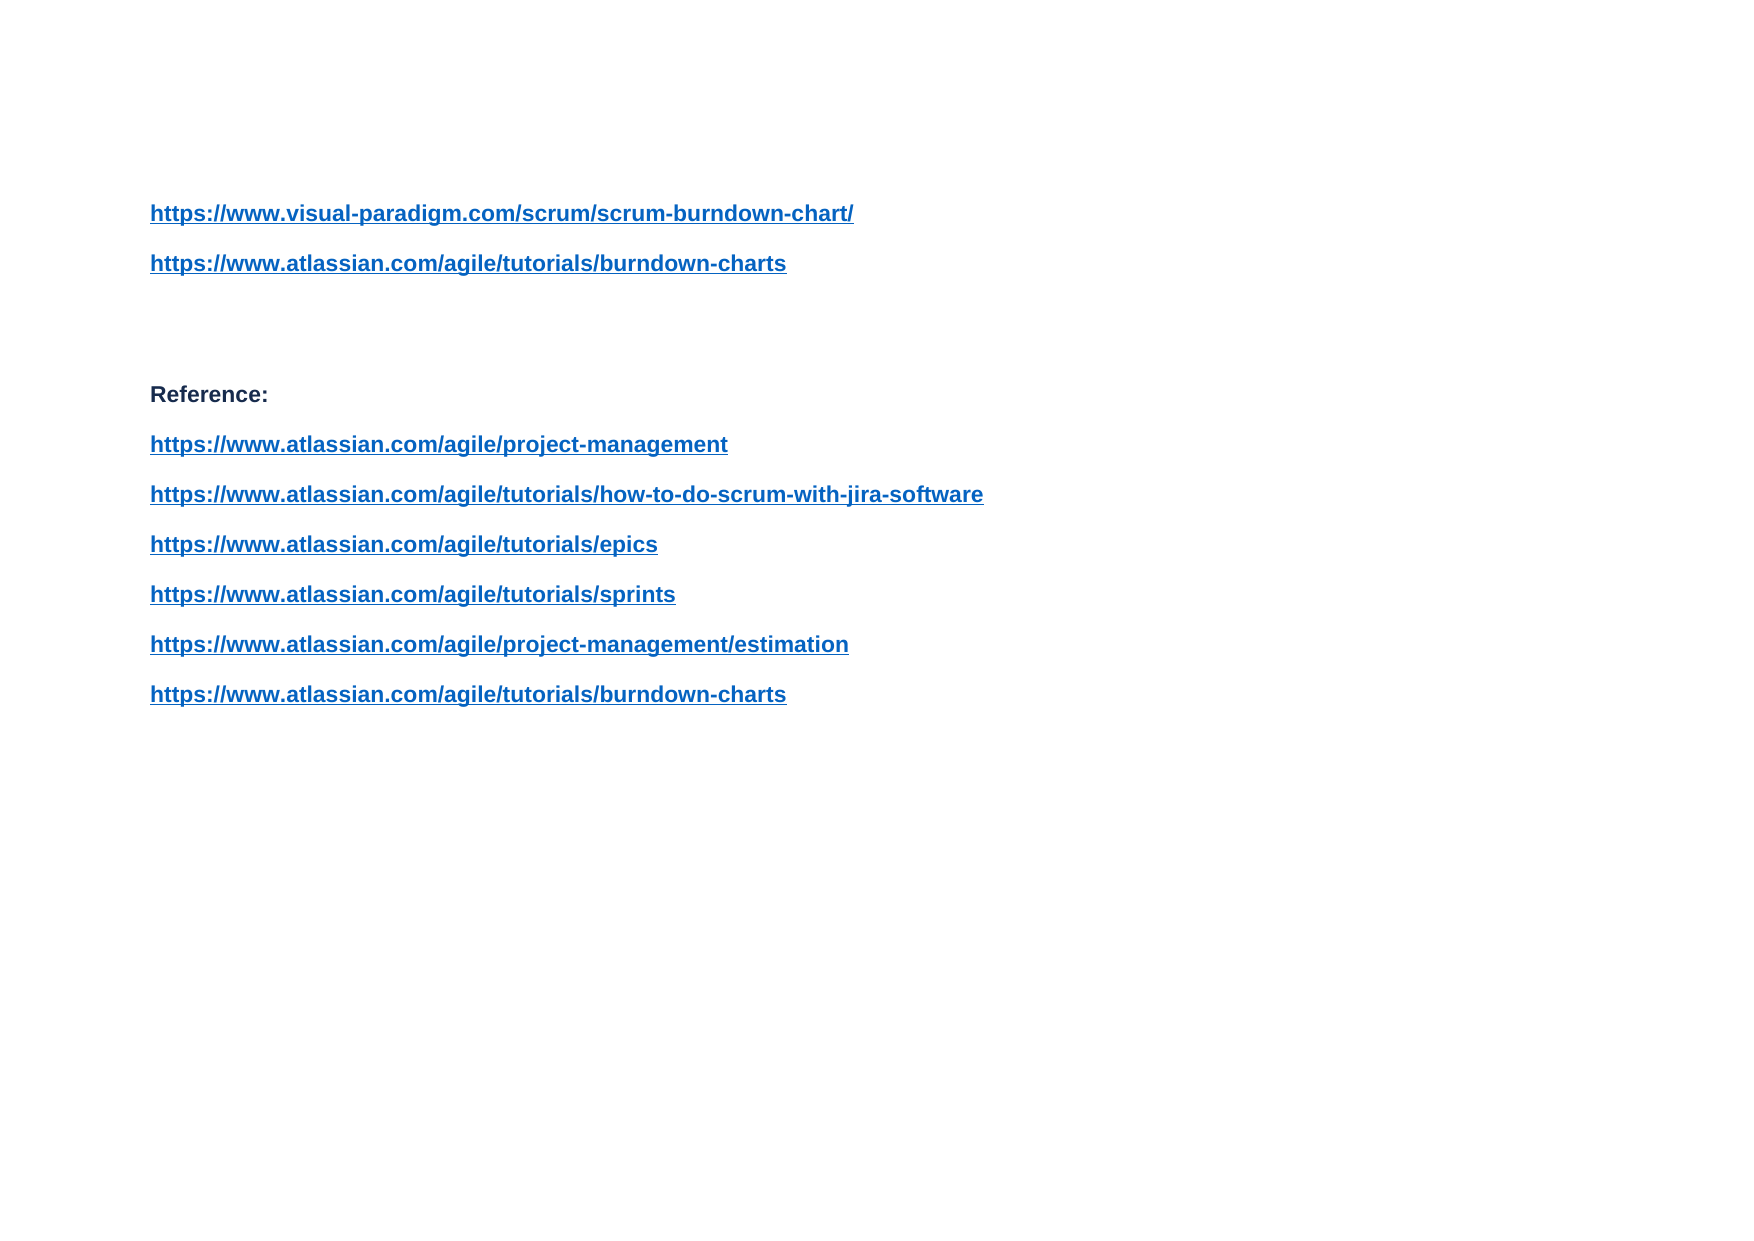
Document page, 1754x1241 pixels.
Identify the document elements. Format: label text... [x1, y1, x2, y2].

text https://www.atlassian.com/agile/tutorials/burndown-charts [150, 226, 1665, 276]
text https://www.atlassian.com/agile/tutorials/sprints [150, 558, 1665, 608]
text https://www.atlassian.com/agile/tutorials/burndown-charts [150, 658, 1665, 708]
text https://www.atlassian.com/agile/tutorials/epics [150, 508, 1665, 558]
text https://www.atlassian.com/agile/project-management [150, 408, 1665, 458]
text https://www.visual-paradigm.com/scrum/scrum-burndown-chart/ [150, 176, 1665, 226]
text https://www.atlassian.com/agile/project-management/estimation [150, 608, 1665, 658]
text https://www.atlassian.com/agile/tutorials/how-to-do-scrum-with-jira-software [150, 458, 1665, 508]
text Reference: [150, 358, 1665, 408]
